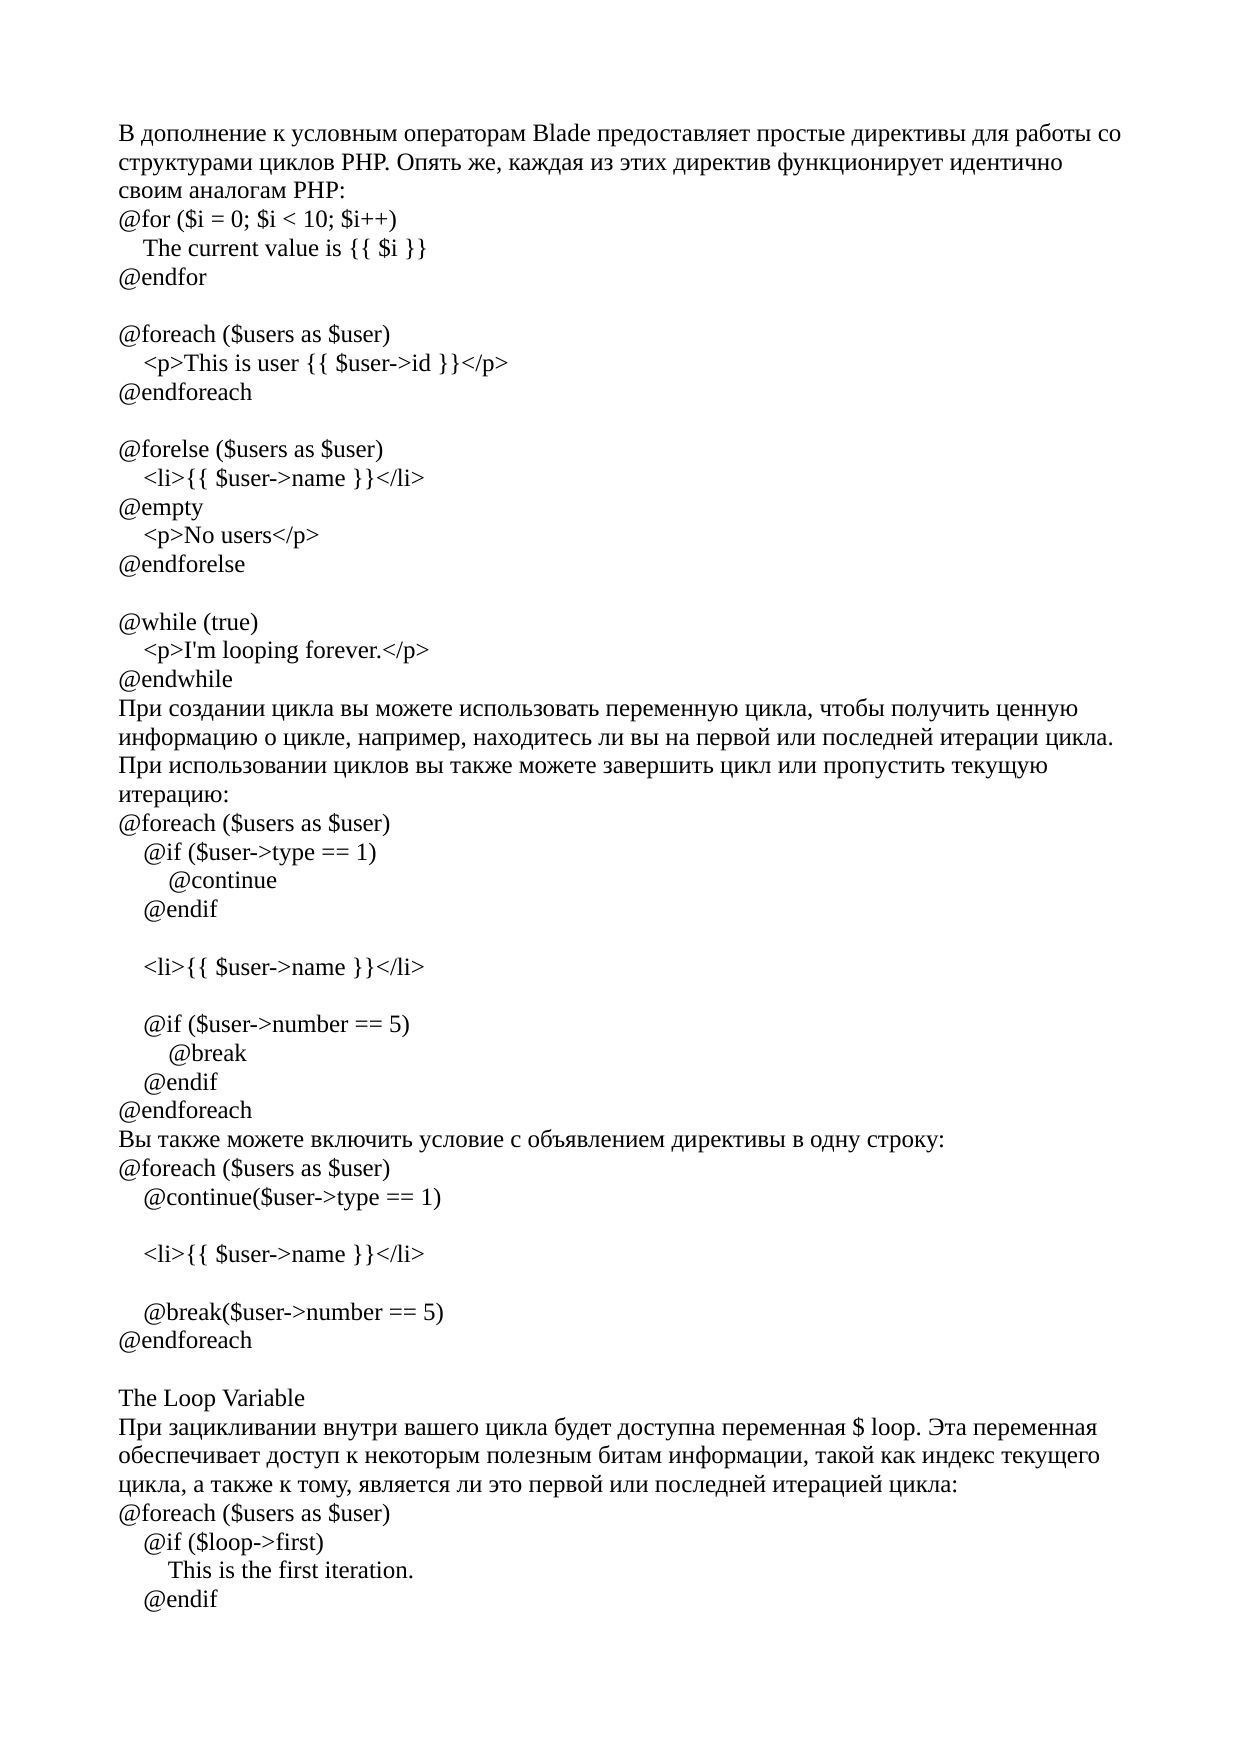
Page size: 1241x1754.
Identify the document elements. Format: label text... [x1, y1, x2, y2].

text @endforelse [118, 549, 1122, 578]
text @if ($user->number == 5) [118, 1009, 1122, 1038]
text @forelse ($users as $user) [118, 434, 1122, 463]
text <li>{{ $user->name }}</li> [118, 463, 1122, 492]
text <li>{{ $user->name }}</li> [118, 1239, 1122, 1268]
text <li>{{ $user->name }}</li> [118, 952, 1122, 981]
text @endif [118, 894, 1122, 923]
text @endforeach [118, 1096, 1122, 1124]
text <p>This is user {{ $user->id }}</p> [118, 348, 1122, 377]
text @foreach ($users as $user) [118, 1498, 1122, 1527]
text При использовании циклов вы также можете завершить цикл или пропустить текущую итерацию: [118, 751, 1122, 808]
text @continue($user->type == 1) [118, 1182, 1122, 1211]
text @if ($user->type == 1) [118, 837, 1122, 866]
text @continue [118, 866, 1122, 894]
text @endforeach [118, 1326, 1122, 1354]
text @if ($loop->first) [118, 1527, 1122, 1556]
text @break [118, 1038, 1122, 1067]
text @endif [118, 1584, 1122, 1613]
text The Loop Variable [118, 1383, 1122, 1412]
text При создании цикла вы можете использовать переменную цикла, чтобы получить ценную информацию о цикле, например, находитесь ли вы на первой или последней итерации цикла. [118, 693, 1122, 751]
text @endfor [118, 262, 1122, 291]
text @foreach ($users as $user) [118, 808, 1122, 837]
text This is the first iteration. [118, 1556, 1122, 1584]
text @while (true) [118, 607, 1122, 636]
text При зацикливании внутри вашего цикла будет доступна переменная $ loop. Эта переменная обеспечивает доступ к некоторым полезным битам информации, такой как индекс текущего цикла, а также к тому, является ли это первой или последней итерацией цикла: [118, 1412, 1122, 1498]
text Вы также можете включить условие с объявлением директивы в одну строку: [118, 1124, 1122, 1153]
text <p>I'm looping forever.</p> [118, 636, 1122, 664]
text @empty [118, 492, 1122, 521]
text @break($user->number == 5) [118, 1297, 1122, 1326]
text @foreach ($users as $user) [118, 319, 1122, 348]
text @endforeach [118, 377, 1122, 406]
text В дополнение к условным операторам Blade предоставляет простые директивы для работы со структурами циклов PHP. Опять же, каждая из этих директив функционирует идентично своим аналогам PHP: [118, 118, 1122, 204]
text @endwhile [118, 664, 1122, 693]
text @foreach ($users as $user) [118, 1153, 1122, 1182]
text @endif [118, 1067, 1122, 1096]
text The current value is {{ $i }} [118, 233, 1122, 262]
text @for ($i = 0; $i < 10; $i++) [118, 204, 1122, 233]
text <p>No users</p> [118, 521, 1122, 549]
